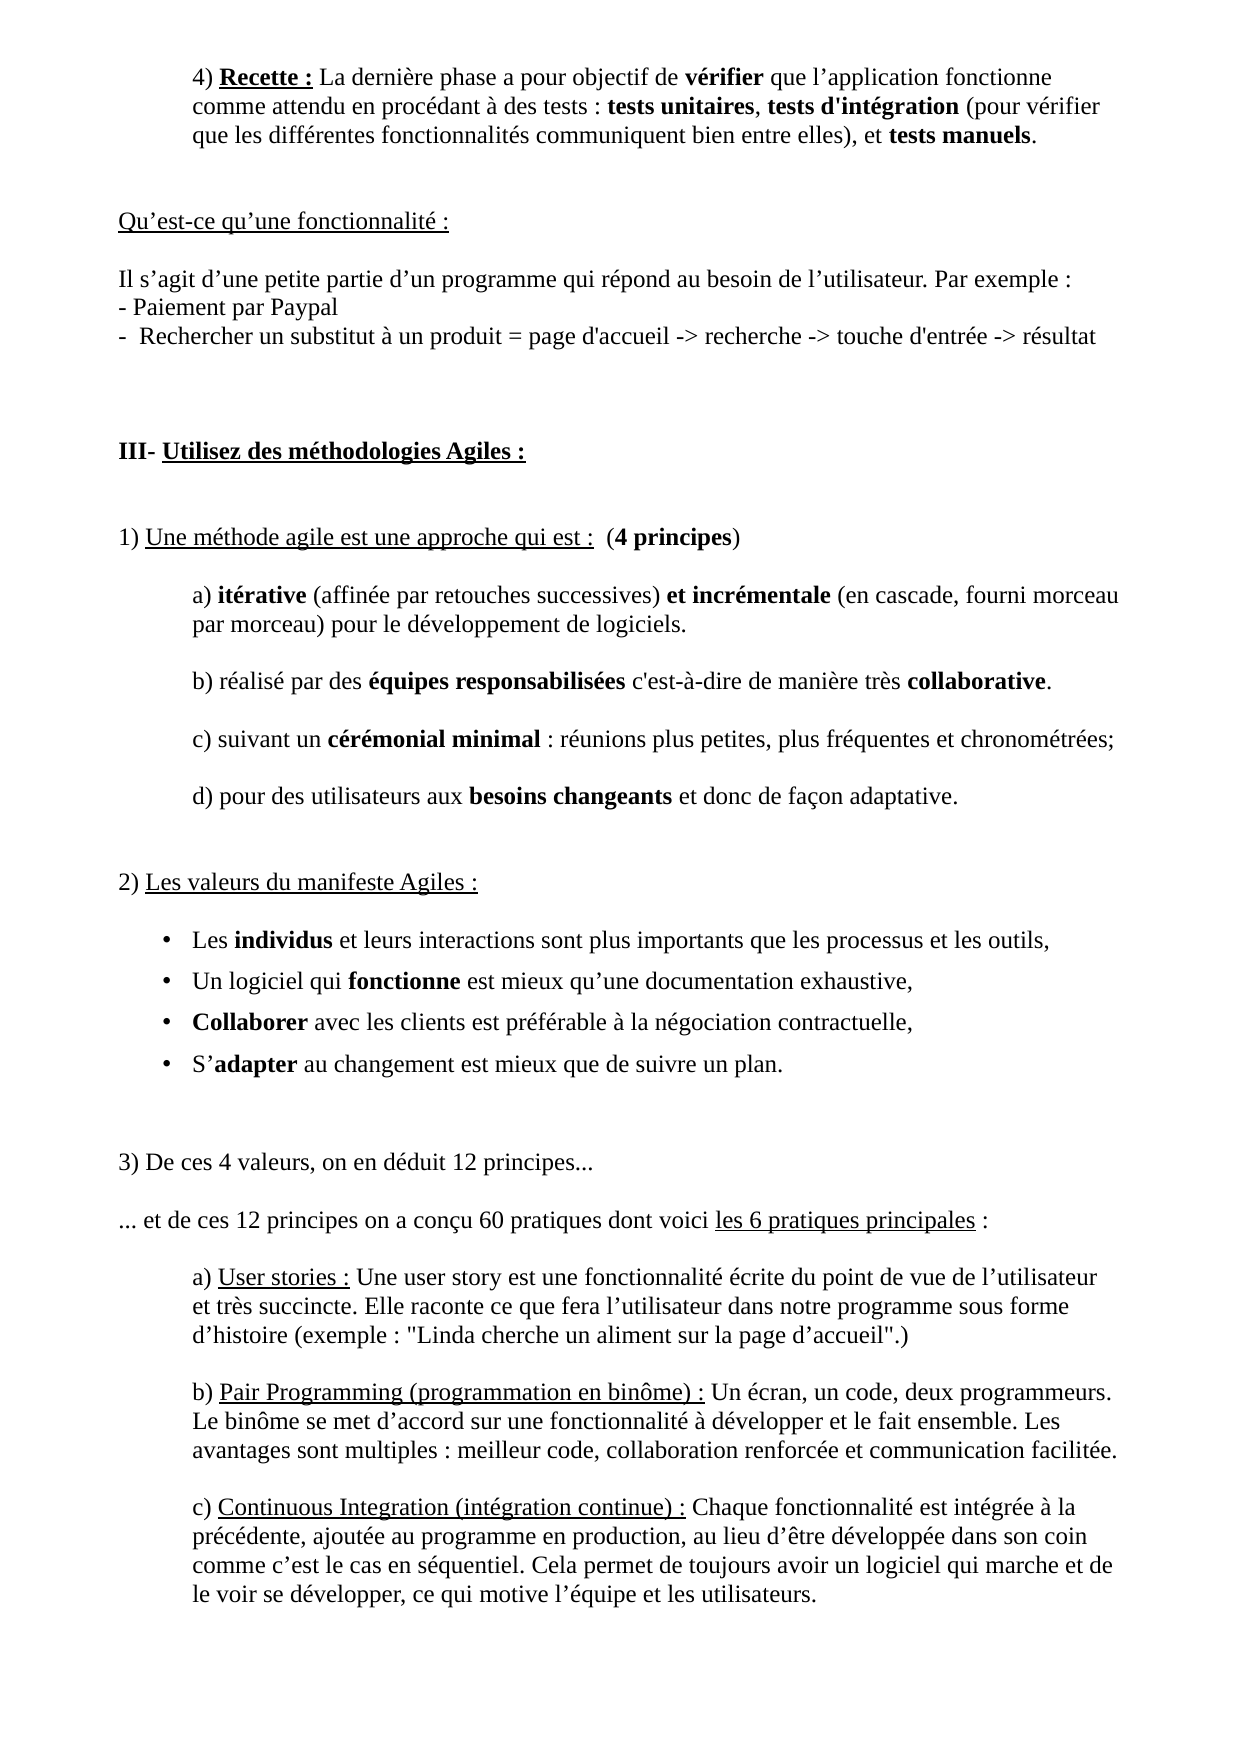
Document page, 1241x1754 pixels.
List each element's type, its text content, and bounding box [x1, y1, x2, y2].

list Les individus et leurs interactions sont plus importants que les processus et les outils, [162, 925, 1122, 954]
text c) suivant un cérémonial minimal : réunions plus petites, plus fréquentes et chronométrées; [118, 724, 1122, 752]
text ... et de ces 12 principes on a conçu 60 pratiques dont voici les 6 pratiques principales : [118, 1205, 1122, 1234]
text - Rechercher un substitut à un produit = page d'accueil -> recherche -> touche d'entrée -> résultat [118, 321, 1122, 350]
text 4) Recette : La dernière phase a pour objectif de vérifier que l’application fonctionne comme attendu en procédant à des tests : tests unitaires, tests d'intégration (pour vérifier que les différentes fonctionnalités communiquent bien entre elles), et tests manuels. [118, 62, 1122, 149]
text b) réalisé par des équipes responsabilisées c'est-à-dire de manière très collaborative. [118, 666, 1122, 695]
text - Paiement par Paypal [118, 292, 1122, 321]
text b) Pair Programming (programmation en binôme) : Un écran, un code, deux programmeurs. Le binôme se met d’accord sur une fonctionnalité à développer et le fait ensemble. Les avantages sont multiples : meilleur code, collaboration renforcée et communication facilitée. [118, 1377, 1122, 1464]
text III- Utilisez des méthodologies Agiles : [118, 436, 1122, 465]
text Il s’agit d’une petite partie d’un programme qui répond au besoin de l’utilisateur. Par exemple : [118, 264, 1122, 292]
list S’adapter au changement est mieux que de suivre un plan. [162, 1049, 1122, 1077]
text Qu’est-ce qu’une fonctionnalité : [118, 206, 1122, 235]
text c) Continuous Integration (intégration continue) : Chaque fonctionnalité est intégrée à la précédente, ajoutée au programme en production, au lieu d’être développée dans son coin comme c’est le cas en séquentiel. Cela permet de toujours avoir un logiciel qui marche et de le voir se développer, ce qui motive l’équipe et les utilisateurs. [118, 1492, 1122, 1607]
text 3) De ces 4 valeurs, on en déduit 12 principes... [118, 1147, 1122, 1176]
text d) pour des utilisateurs aux besoins changeants et donc de façon adaptative. [118, 781, 1122, 810]
text a) User stories : Une user story est une fonctionnalité écrite du point de vue de l’utilisateur et très succincte. Elle raconte ce que fera l’utilisateur dans notre programme sous forme d’histoire (exemple : "Linda cherche un aliment sur la page d’accueil".) [118, 1262, 1122, 1349]
text 2) Les valeurs du manifeste Agiles : [118, 867, 1122, 896]
text 1) Une méthode agile est une approche qui est : (4 principes) [118, 522, 1122, 551]
text a) itérative (affinée par retouches successives) et incrémentale (en cascade, fourni morceau par morceau) pour le développement de logiciels. [118, 580, 1122, 637]
list Collaborer avec les clients est préférable à la négociation contractuelle, [162, 1007, 1122, 1036]
list Un logiciel qui fonctionne est mieux qu’une documentation exhaustive, [162, 966, 1122, 995]
